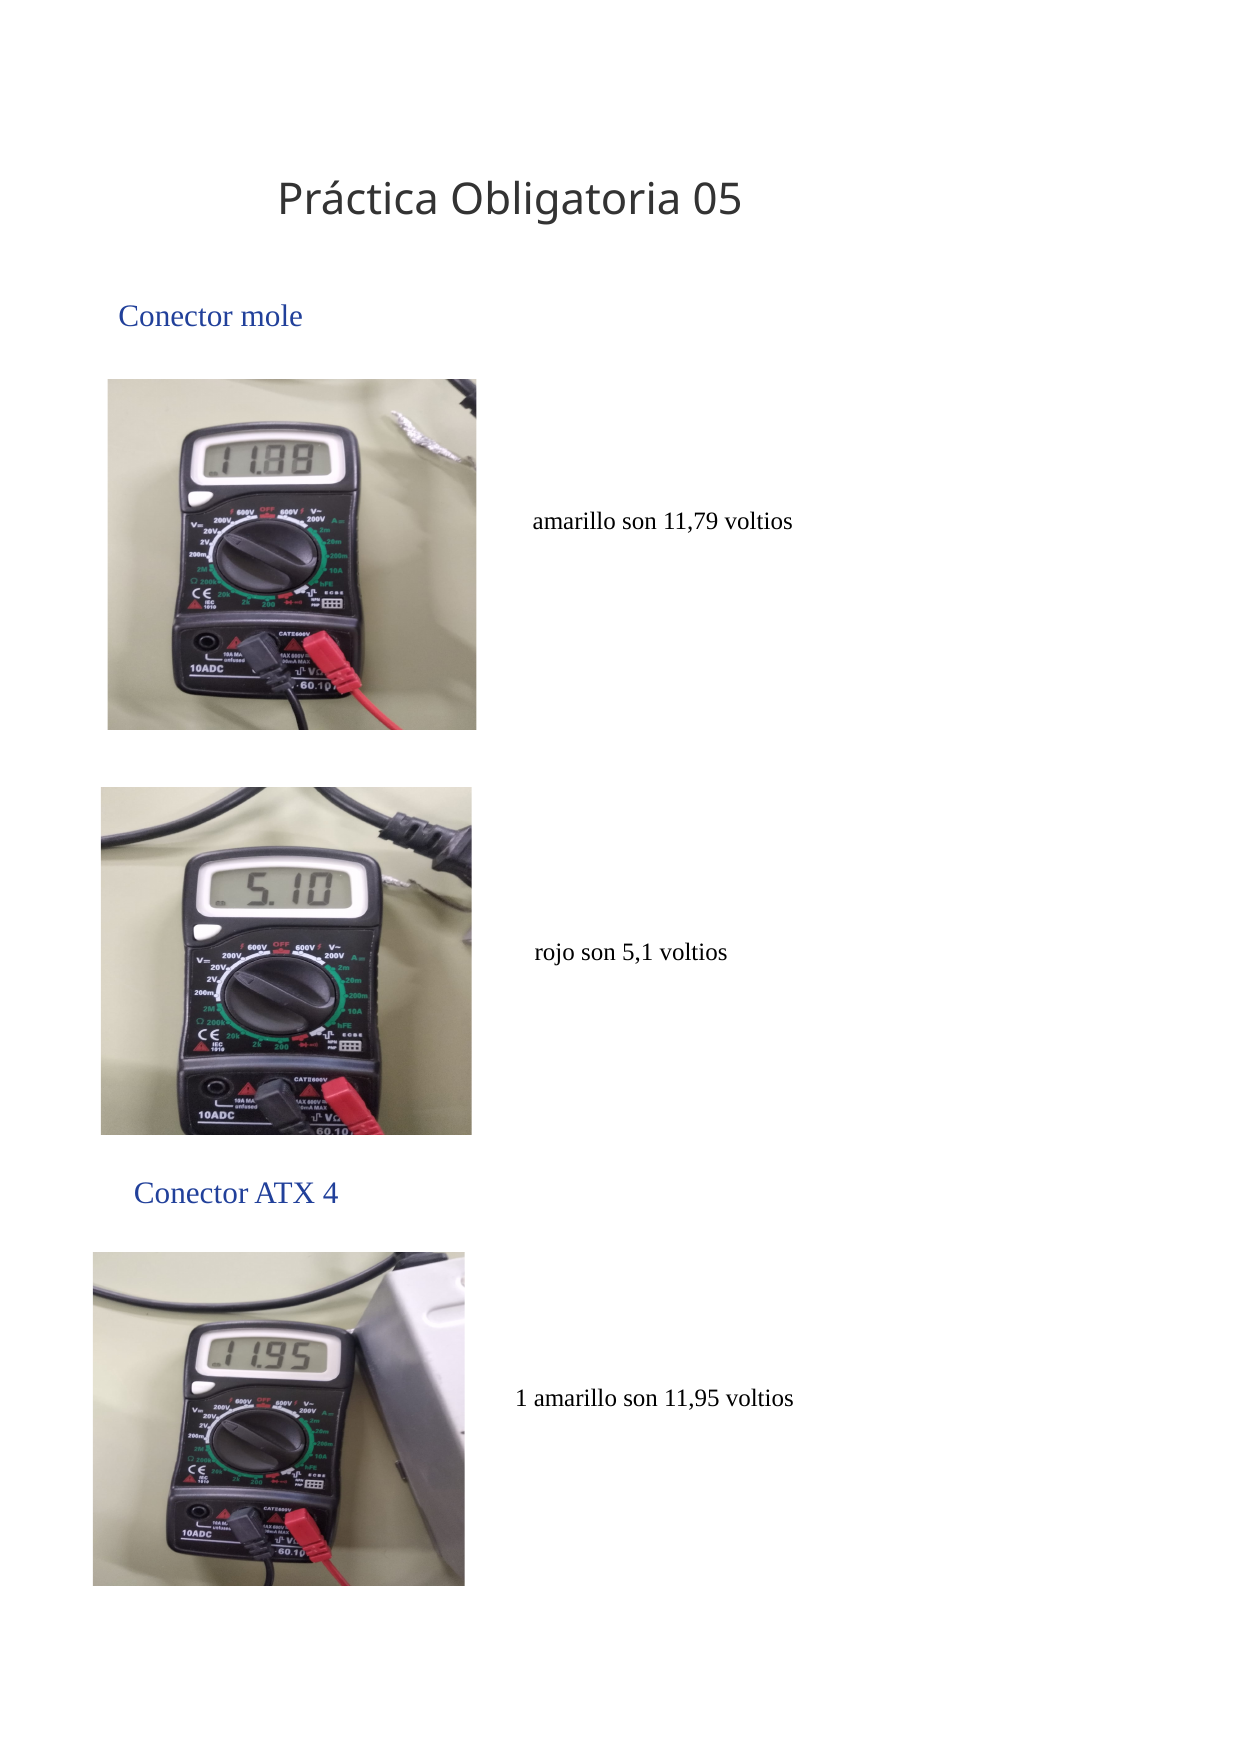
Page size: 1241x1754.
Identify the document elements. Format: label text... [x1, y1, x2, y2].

text 1 amarillo son 11,95 voltios [465, 1383, 1122, 1411]
picture [100, 787, 472, 1135]
subtitle Práctica Obligatoria 05 [118, 168, 1122, 227]
text Conector mole [118, 297, 1122, 333]
text amarillo son 11,79 voltios [477, 506, 1122, 534]
text Conector ATX 4 [118, 1174, 1122, 1210]
picture [107, 379, 477, 730]
text rojo son 5,1 voltios [472, 937, 1122, 966]
picture [92, 1252, 465, 1586]
